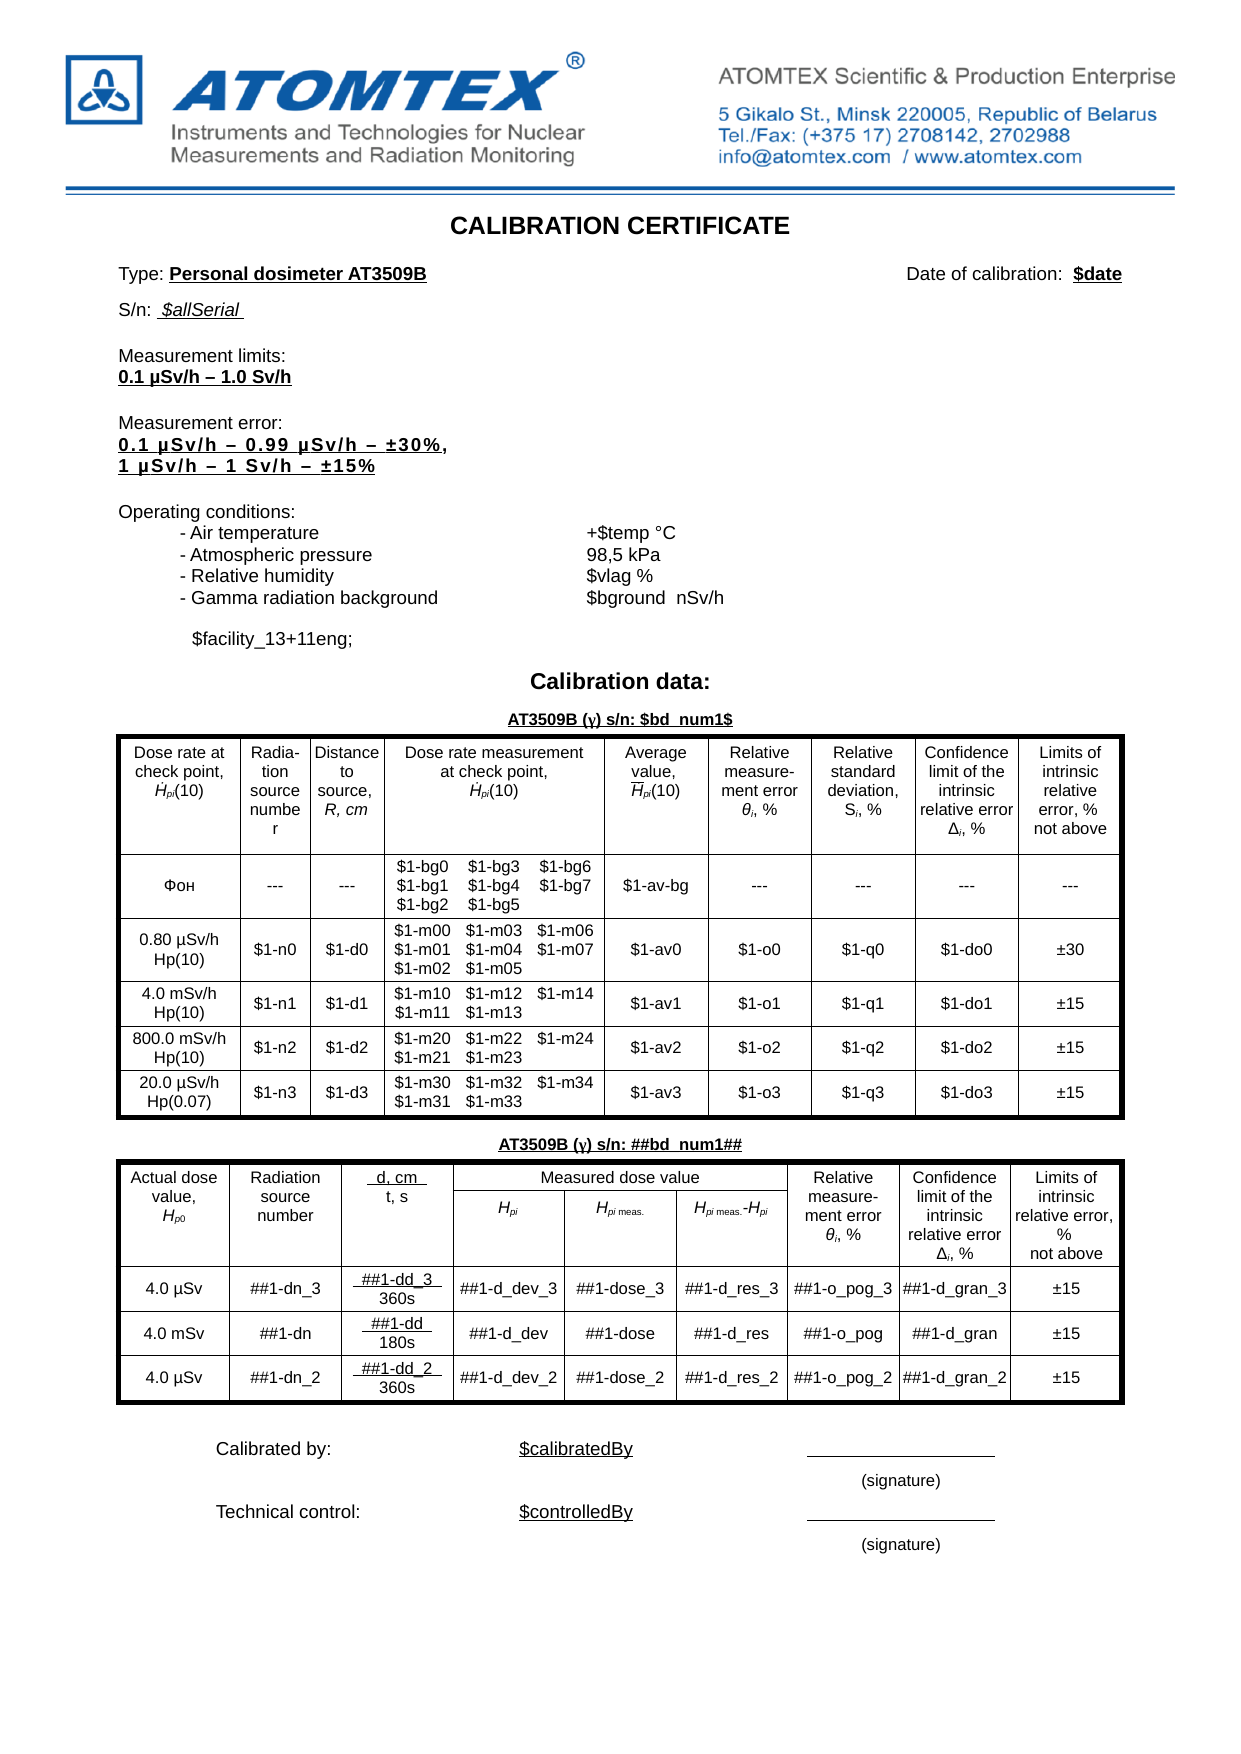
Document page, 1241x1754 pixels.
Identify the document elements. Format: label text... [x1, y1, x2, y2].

table_cell ##1-dn_2 [230, 1356, 341, 1400]
table_cell Hpi meas. [565, 1191, 676, 1266]
text - Relative humidity $vlag % [179, 565, 1122, 587]
text Operating conditions: [118, 501, 1122, 522]
table_cell --- [311, 855, 384, 917]
table_cell [514, 1529, 771, 1559]
table_cell $1-av2 [605, 1027, 708, 1070]
table_cell --- [241, 855, 310, 917]
table_cell $1-d1 [311, 982, 384, 1026]
table_cell ##1-d_dev_3 [454, 1267, 564, 1311]
table_cell --- [1019, 855, 1119, 917]
table_header Calibrated by: [210, 1432, 513, 1465]
table_cell ##1-dn_3 [230, 1267, 341, 1311]
table_cell $1-q1 [812, 982, 915, 1026]
table_cell $controlledBy [514, 1496, 771, 1528]
table_cell $1-av-bg [605, 855, 708, 917]
table_cell Relative measure-ment error θi, % [709, 739, 811, 854]
table_cell $1-d3 [311, 1071, 384, 1114]
table_cell 4.0 mSv [121, 1312, 229, 1355]
text - Gamma radiation background $bground nSv/h [179, 587, 1122, 608]
table_cell Limits of intrinsic relative error, % not above [1019, 739, 1119, 854]
table_cell ##1-d_res_3 [677, 1267, 787, 1311]
table_cell ##1-dd_3 360s [342, 1267, 453, 1311]
table_cell Фон [121, 855, 240, 917]
table_cell ##1-d_res_2 [677, 1356, 787, 1400]
table_cell Hpi [454, 1191, 564, 1266]
table_cell Relative standard deviation, Si, % [812, 739, 915, 854]
table_cell Distance to source, R, сm [311, 739, 384, 854]
table_cell ##1-d_gran_2 [900, 1356, 1010, 1400]
text Measurement limits: [118, 345, 1122, 366]
table_cell ±15 [1011, 1312, 1119, 1355]
text 1 µSv/h – 1 Sv/h – ±15% [118, 455, 1122, 477]
table_cell ##1-dose [565, 1312, 676, 1355]
table_cell Radia-tion source number [241, 739, 310, 854]
text S/n: $allSerial [118, 299, 1122, 321]
table_cell $1-do2 [916, 1027, 1018, 1070]
table_cell $1-n1 [241, 982, 310, 1026]
table_header AT3509B (γ) s/n: $bd_num1$ [118, 695, 1122, 734]
text - Atmospheric pressure 98,5 kPa [179, 544, 1122, 565]
table_cell ##1-o_pog_2 [788, 1356, 899, 1400]
table_cell ±15 [1011, 1267, 1119, 1311]
table_cell $1-m20 $1-m21 $1-m22 $1-m23 $1-m24 [385, 1027, 604, 1070]
text 0.1 µSv/h – 0.99 µSv/h – ±30%, [118, 433, 1122, 455]
table_cell 4.0 mSv/h Hp(10) [121, 982, 240, 1026]
table_cell Confidence limit of the intrinsic relative error Δi, % [916, 739, 1018, 854]
table_cell ##1-d_dev_2 [454, 1356, 564, 1400]
text 0.1 µSv/h – 1.0 Sv/h [118, 366, 1122, 388]
table_cell $1-n0 [241, 919, 310, 981]
table_cell ±30 [1019, 919, 1119, 981]
table_cell $1-d0 [311, 919, 384, 981]
table_cell Actual dose value, Hp0 [121, 1165, 229, 1266]
table_cell [514, 1465, 771, 1496]
table_header AT3509B (γ) s/n: ##bd_num1## [118, 1120, 1122, 1159]
table_cell Confidence limit of the intrinsic relative error Δi, % [900, 1165, 1010, 1266]
table_cell $1-d2 [311, 1027, 384, 1070]
text Calibration data: [118, 668, 1122, 694]
table_cell $1-n2 [241, 1027, 310, 1070]
table_cell --- [812, 855, 915, 917]
table_header [771, 1432, 1030, 1465]
table_cell $1-q0 [812, 919, 915, 981]
table_cell ±15 [1019, 982, 1119, 1026]
table_cell 20.0 µSv/h Hp(0.07) [121, 1071, 240, 1114]
table_cell 0.80 µSv/h Hp(10) [121, 919, 240, 981]
table_cell ##1-d_gran_3 [900, 1267, 1010, 1311]
table_cell 800.0 mSv/h Hp(10) [121, 1027, 240, 1070]
table_cell ##1-d_res [677, 1312, 787, 1355]
table_cell Average value, Ḣpi(10) [605, 739, 708, 854]
table_cell $1-n3 [241, 1071, 310, 1114]
table_cell $1-do1 [916, 982, 1018, 1026]
table_cell ##1-dose_2 [565, 1356, 676, 1400]
table_cell $1-m00 $1-m01 $1-m02 $1-m03 $1-m04 $1-m05 $1-m06 $1-m07 [385, 919, 604, 981]
table_cell $1-do0 [916, 919, 1018, 981]
table_cell ##1-o_pog_3 [788, 1267, 899, 1311]
table_cell Dose rate measurement at check point, Ḣpi(10) [385, 739, 604, 854]
table_cell ±15 [1019, 1027, 1119, 1070]
table_cell ##1-dd_2 360s [342, 1356, 453, 1400]
table_cell [210, 1529, 513, 1559]
text Type: Personal dosimeter AT3509B Date of calibration: $date [118, 263, 1122, 285]
table_cell $1-q2 [812, 1027, 915, 1070]
table_cell ##1-o_pog [788, 1312, 899, 1355]
table_cell $1-m10 $1-m11 $1-m12 $1-m13 $1-m14 [385, 982, 604, 1026]
table_cell d, cm t, s [342, 1165, 453, 1266]
table_cell $1-m30 $1-m31 $1-m32 $1-m33 $1-m34 [385, 1071, 604, 1114]
text $facility_13+11eng; [118, 627, 1122, 649]
table_cell $1-o1 [709, 982, 811, 1026]
table_cell $1-bg0 $1-bg1 $1-bg2 $1-bg3 $1-bg4 $1-bg5 $1-bg6 $1-bg7 [385, 855, 604, 917]
table_cell ##1-d_dev [454, 1312, 564, 1355]
table_cell [771, 1496, 1030, 1528]
table_cell Limits of intrinsic relative error, % not above [1011, 1165, 1119, 1266]
table_cell Radiation source number [230, 1165, 341, 1266]
table_cell $1-o2 [709, 1027, 811, 1070]
table_cell ##1-dn [230, 1312, 341, 1355]
table_cell Relative measure-ment error θi, % [788, 1165, 899, 1266]
table_cell Dose rate at check point, Ḣpi(10) [121, 739, 240, 854]
text - Air temperature +$temp °C [179, 522, 1122, 544]
table_cell $1-av3 [605, 1071, 708, 1114]
table_header $calibratedBy [514, 1432, 771, 1465]
table_cell ±15 [1011, 1356, 1119, 1400]
table_cell $1-o3 [709, 1071, 811, 1114]
table_cell [210, 1465, 513, 1496]
table_cell (signature) [771, 1529, 1030, 1559]
table_cell 4.0 µSv [121, 1267, 229, 1311]
table_cell --- [916, 855, 1018, 917]
table_cell Technical control: [210, 1496, 513, 1528]
table_cell (signature) [771, 1465, 1030, 1496]
table_cell 4.0 µSv [121, 1356, 229, 1400]
table_cell ##1-d_gran [900, 1312, 1010, 1355]
text Measurement error: [118, 412, 1122, 433]
table_cell ±15 [1019, 1071, 1119, 1114]
table_cell $1-av1 [605, 982, 708, 1026]
table_cell Hpi meas.-Hpi [677, 1191, 787, 1266]
table_cell $1-av0 [605, 919, 708, 981]
table_cell --- [709, 855, 811, 917]
text CALIBRATION CERTIFICATE [118, 212, 1122, 240]
table_cell Measured dose value [454, 1165, 787, 1190]
table_cell ##1-dd 180s [342, 1312, 453, 1355]
table_cell $1-o0 [709, 919, 811, 981]
table_cell $1-q3 [812, 1071, 915, 1114]
table_cell $1-do3 [916, 1071, 1018, 1114]
table_cell ##1-dose_3 [565, 1267, 676, 1311]
